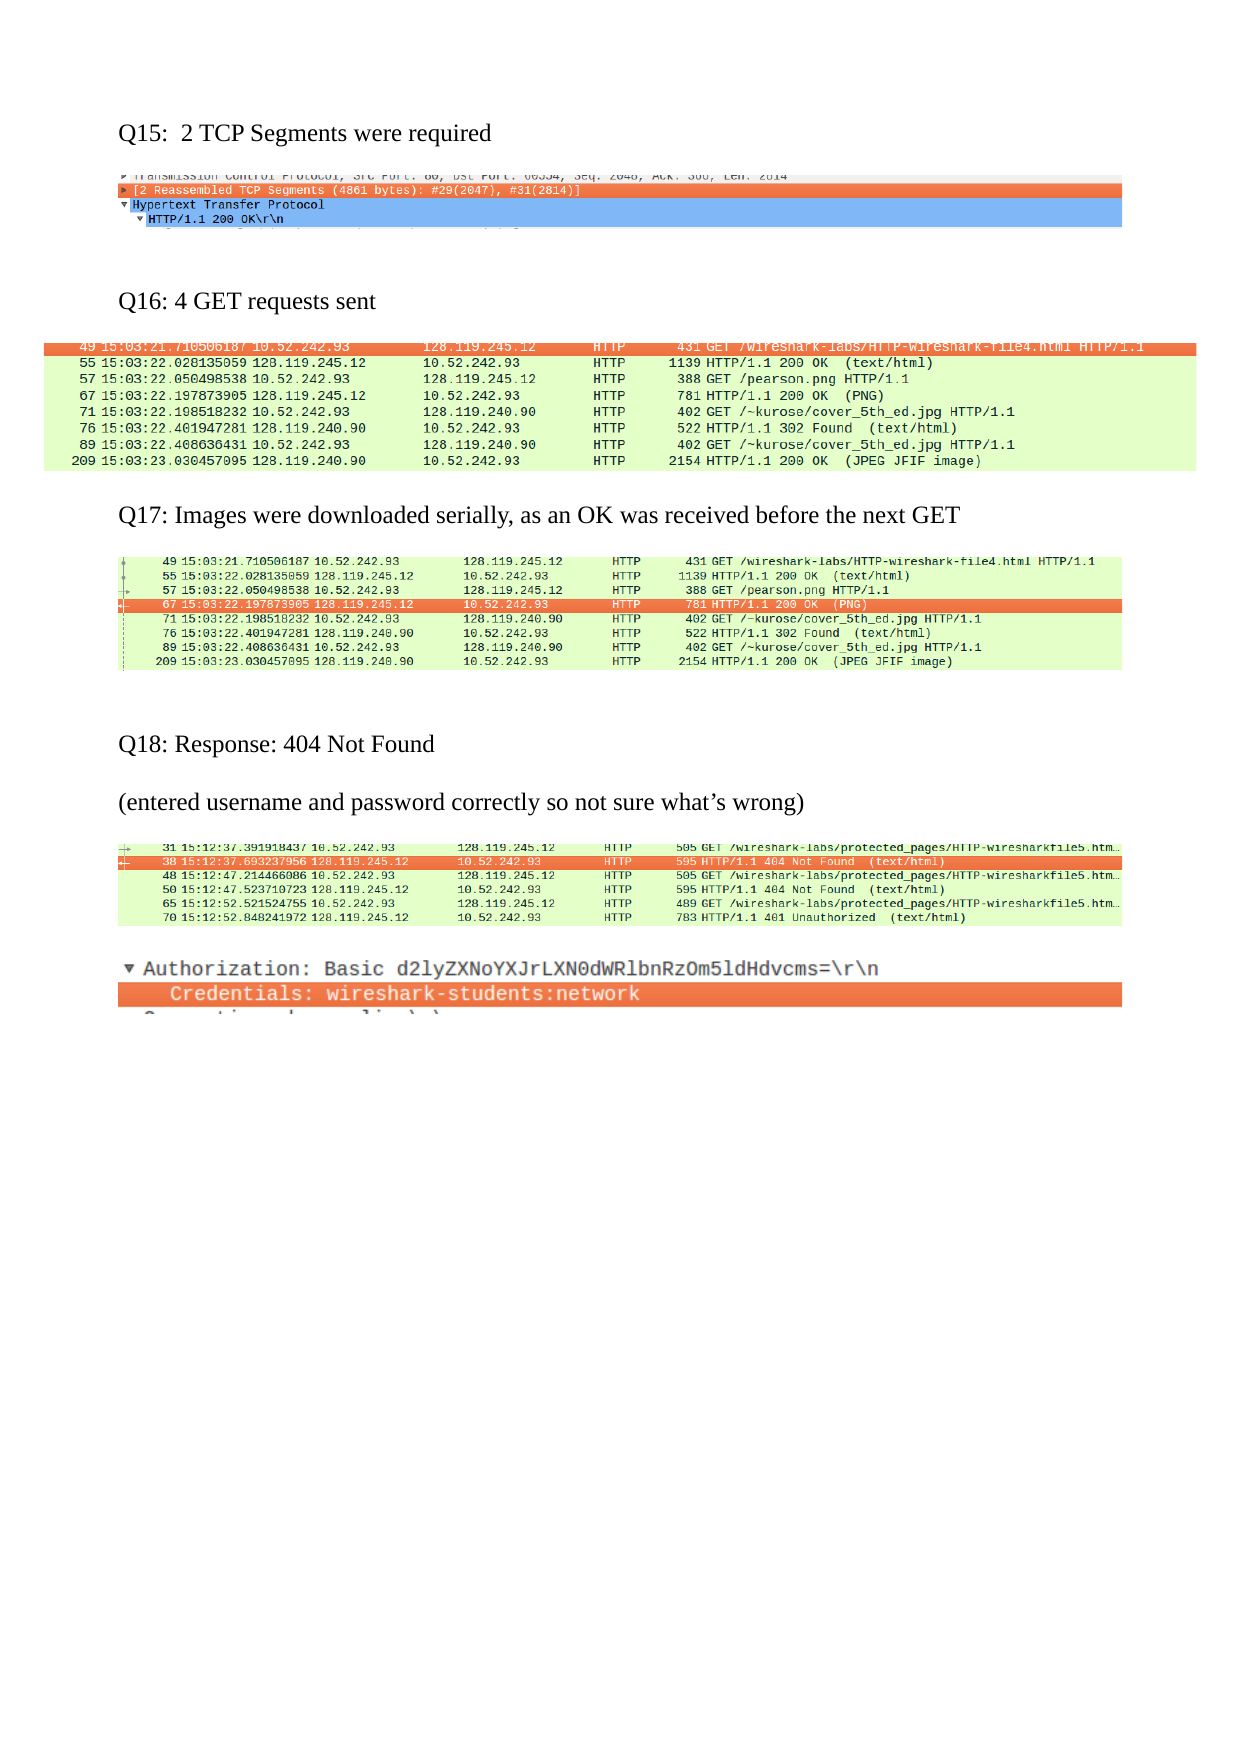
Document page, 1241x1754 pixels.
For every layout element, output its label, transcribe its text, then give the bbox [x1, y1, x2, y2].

text Q18: Response: 404 Not Found [118, 729, 1122, 758]
text (entered username and password correctly so not sure what’s wrong) [118, 787, 1122, 816]
text Q16: 4 GET requests sent [118, 286, 1122, 315]
text Q15: 2 TCP Segments were required [118, 118, 1122, 147]
text Q17: Images were downloaded serially, as an OK was received before the next GET [118, 500, 1122, 529]
picture [118, 844, 1123, 931]
picture [118, 959, 1123, 1014]
picture [43, 343, 1197, 472]
picture [118, 175, 1123, 229]
picture [118, 557, 1123, 672]
